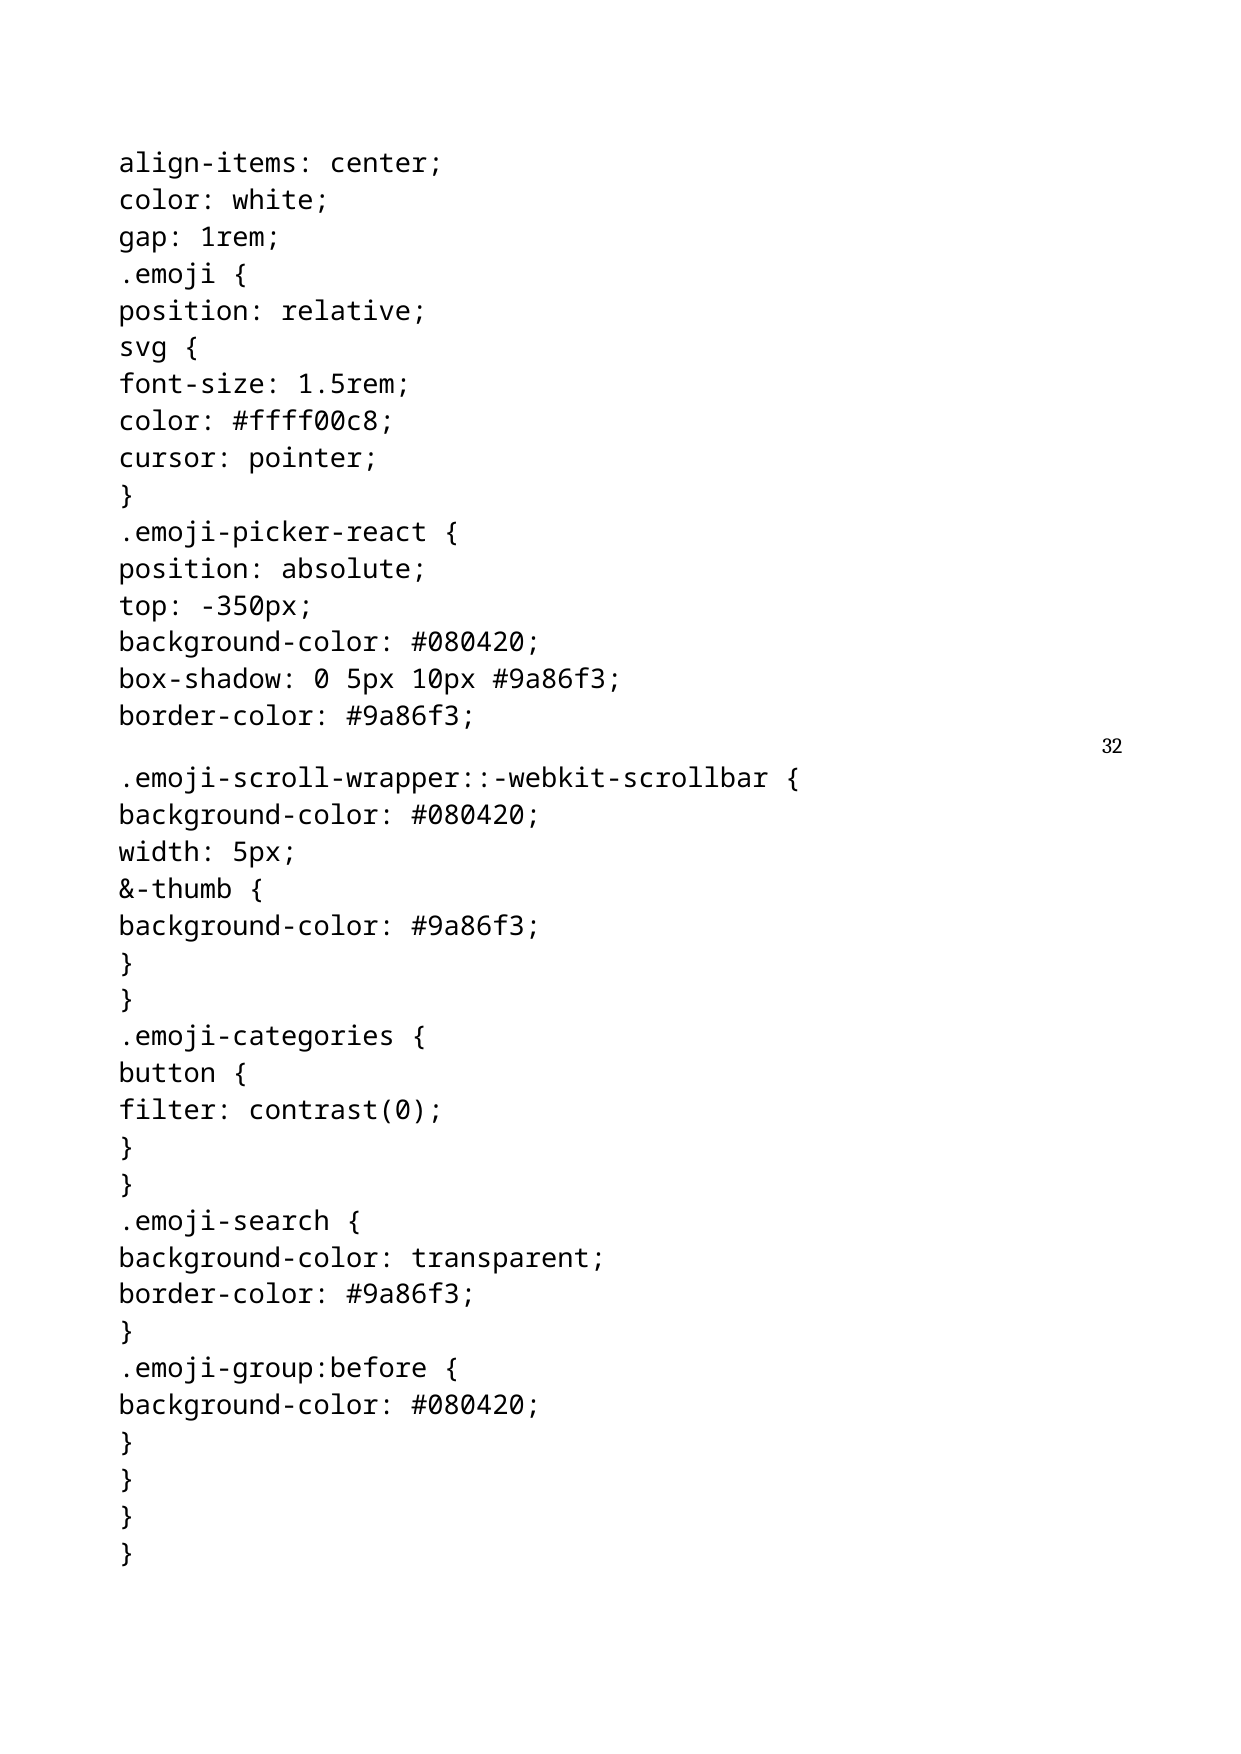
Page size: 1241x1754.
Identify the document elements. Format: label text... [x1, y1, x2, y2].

text } [118, 1127, 1122, 1164]
text .emoji-search { [118, 1201, 1122, 1238]
text width: 5px; [118, 832, 1122, 869]
text position: relative; [118, 291, 1122, 328]
text } [118, 980, 1122, 1017]
text background-color: #9a86f3; [118, 906, 1122, 943]
text cursor: pointer; [118, 438, 1122, 475]
text .emoji-categories { [118, 1017, 1122, 1054]
text font-size: 1.5rem; [118, 365, 1122, 402]
text 32 [118, 733, 1122, 759]
text } [118, 1422, 1122, 1459]
text background-color: #080420; [118, 1386, 1122, 1422]
text color: white; [118, 180, 1122, 217]
text background-color: #080420; [118, 623, 1122, 660]
text gap: 1rem; [118, 217, 1122, 254]
text &-thumb { [118, 869, 1122, 906]
text } [118, 1496, 1122, 1533]
text button { [118, 1054, 1122, 1091]
text background-color: #080420; [118, 796, 1122, 832]
text } [118, 1533, 1122, 1570]
text align-items: center; [118, 143, 1122, 180]
text color: #ffff00c8; [118, 402, 1122, 438]
text } [118, 1459, 1122, 1496]
text border-color: #9a86f3; [118, 697, 1122, 733]
text border-color: #9a86f3; [118, 1275, 1122, 1312]
text } [118, 943, 1122, 980]
text background-color: transparent; [118, 1238, 1122, 1275]
text } [118, 475, 1122, 512]
text top: -350px; [118, 586, 1122, 623]
text .emoji-picker-react { [118, 512, 1122, 549]
text filter: contrast(0); [118, 1091, 1122, 1127]
text position: absolute; [118, 549, 1122, 586]
text .emoji-scroll-wrapper::-webkit-scrollbar { [118, 759, 1122, 796]
text } [118, 1312, 1122, 1349]
text box-shadow: 0 5px 10px #9a86f3; [118, 660, 1122, 697]
text } [118, 1164, 1122, 1201]
text .emoji { [118, 254, 1122, 291]
text .emoji-group:before { [118, 1349, 1122, 1386]
text svg { [118, 328, 1122, 365]
